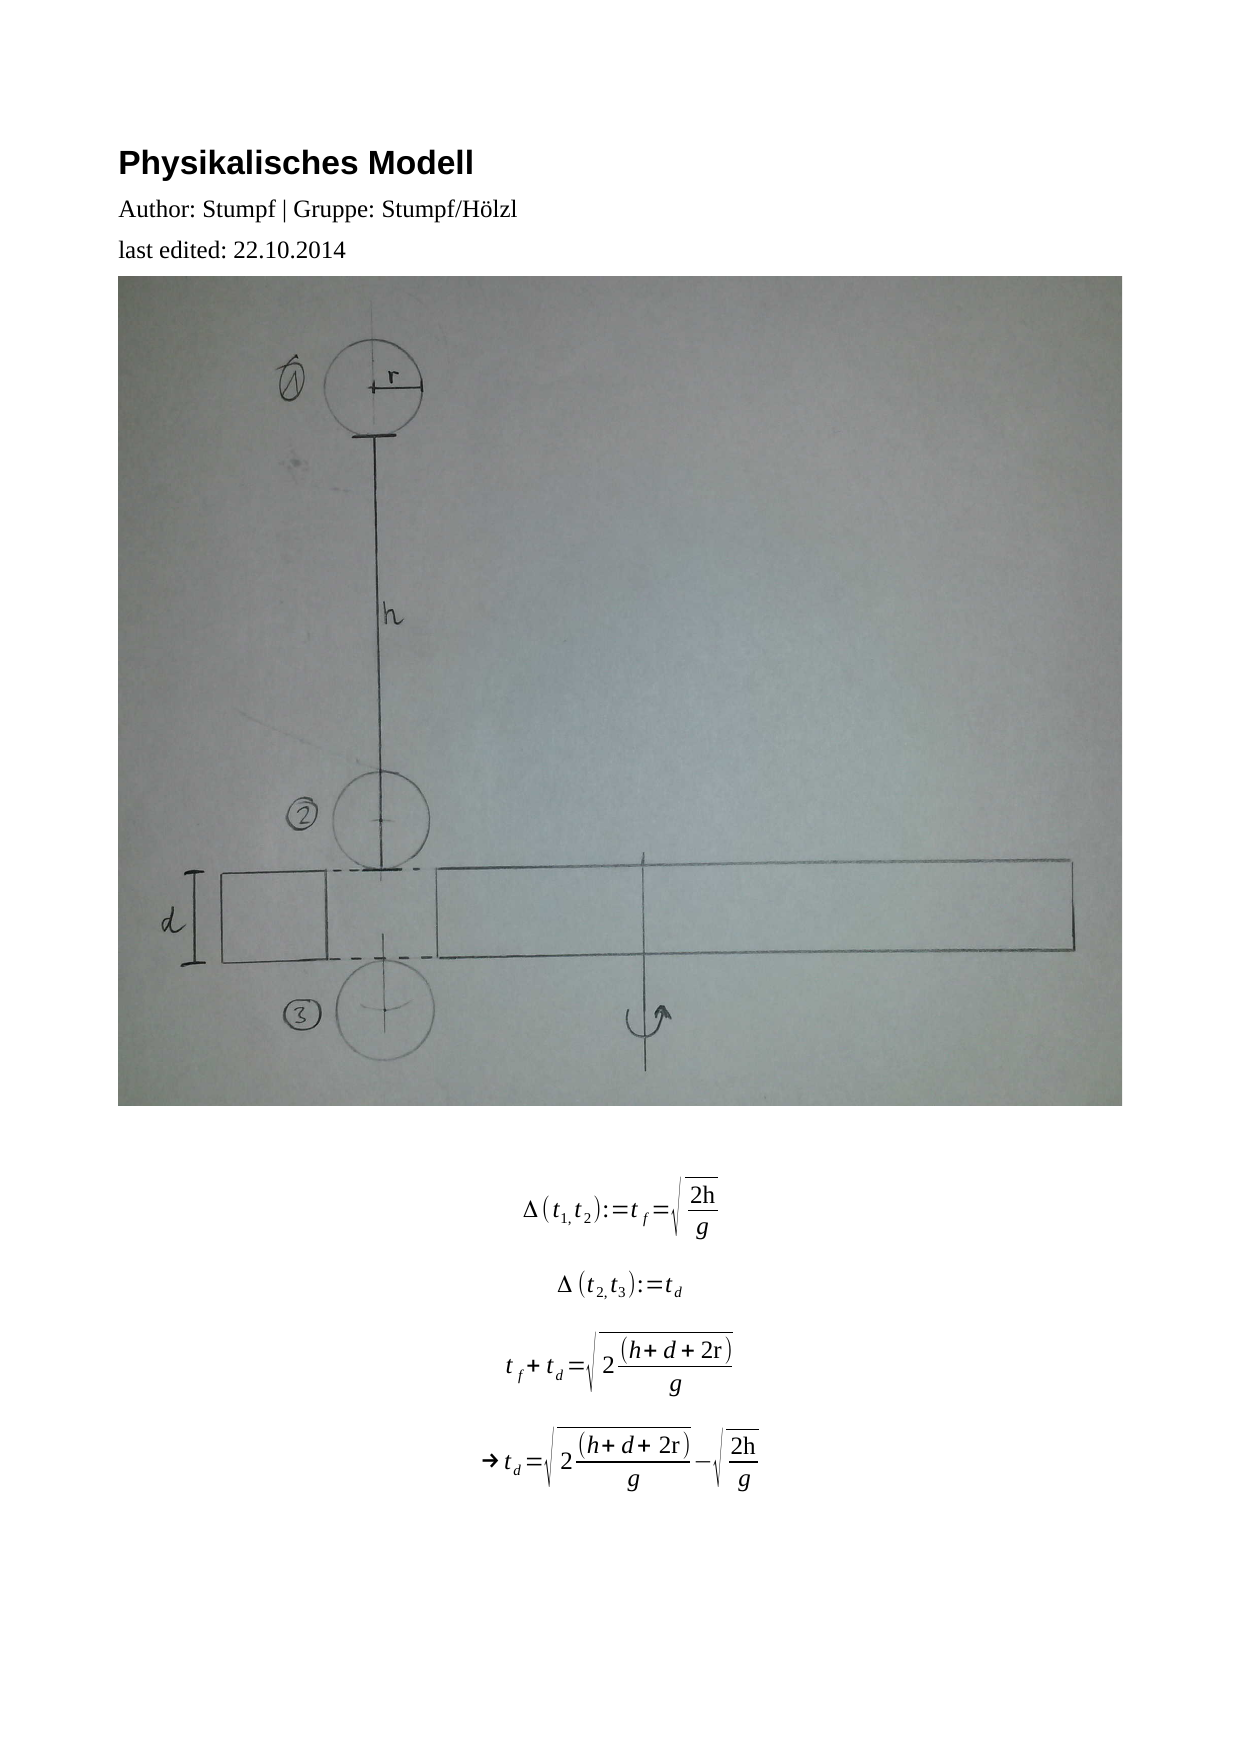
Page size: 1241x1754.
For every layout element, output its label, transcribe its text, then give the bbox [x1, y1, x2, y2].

subtitle Physikalisches Modell [118, 143, 1122, 182]
text last edited: 22.10.2014 [118, 236, 1122, 264]
picture [118, 276, 1123, 1106]
text Author: Stumpf | Gruppe: Stumpf/Hölzl [118, 194, 1122, 223]
